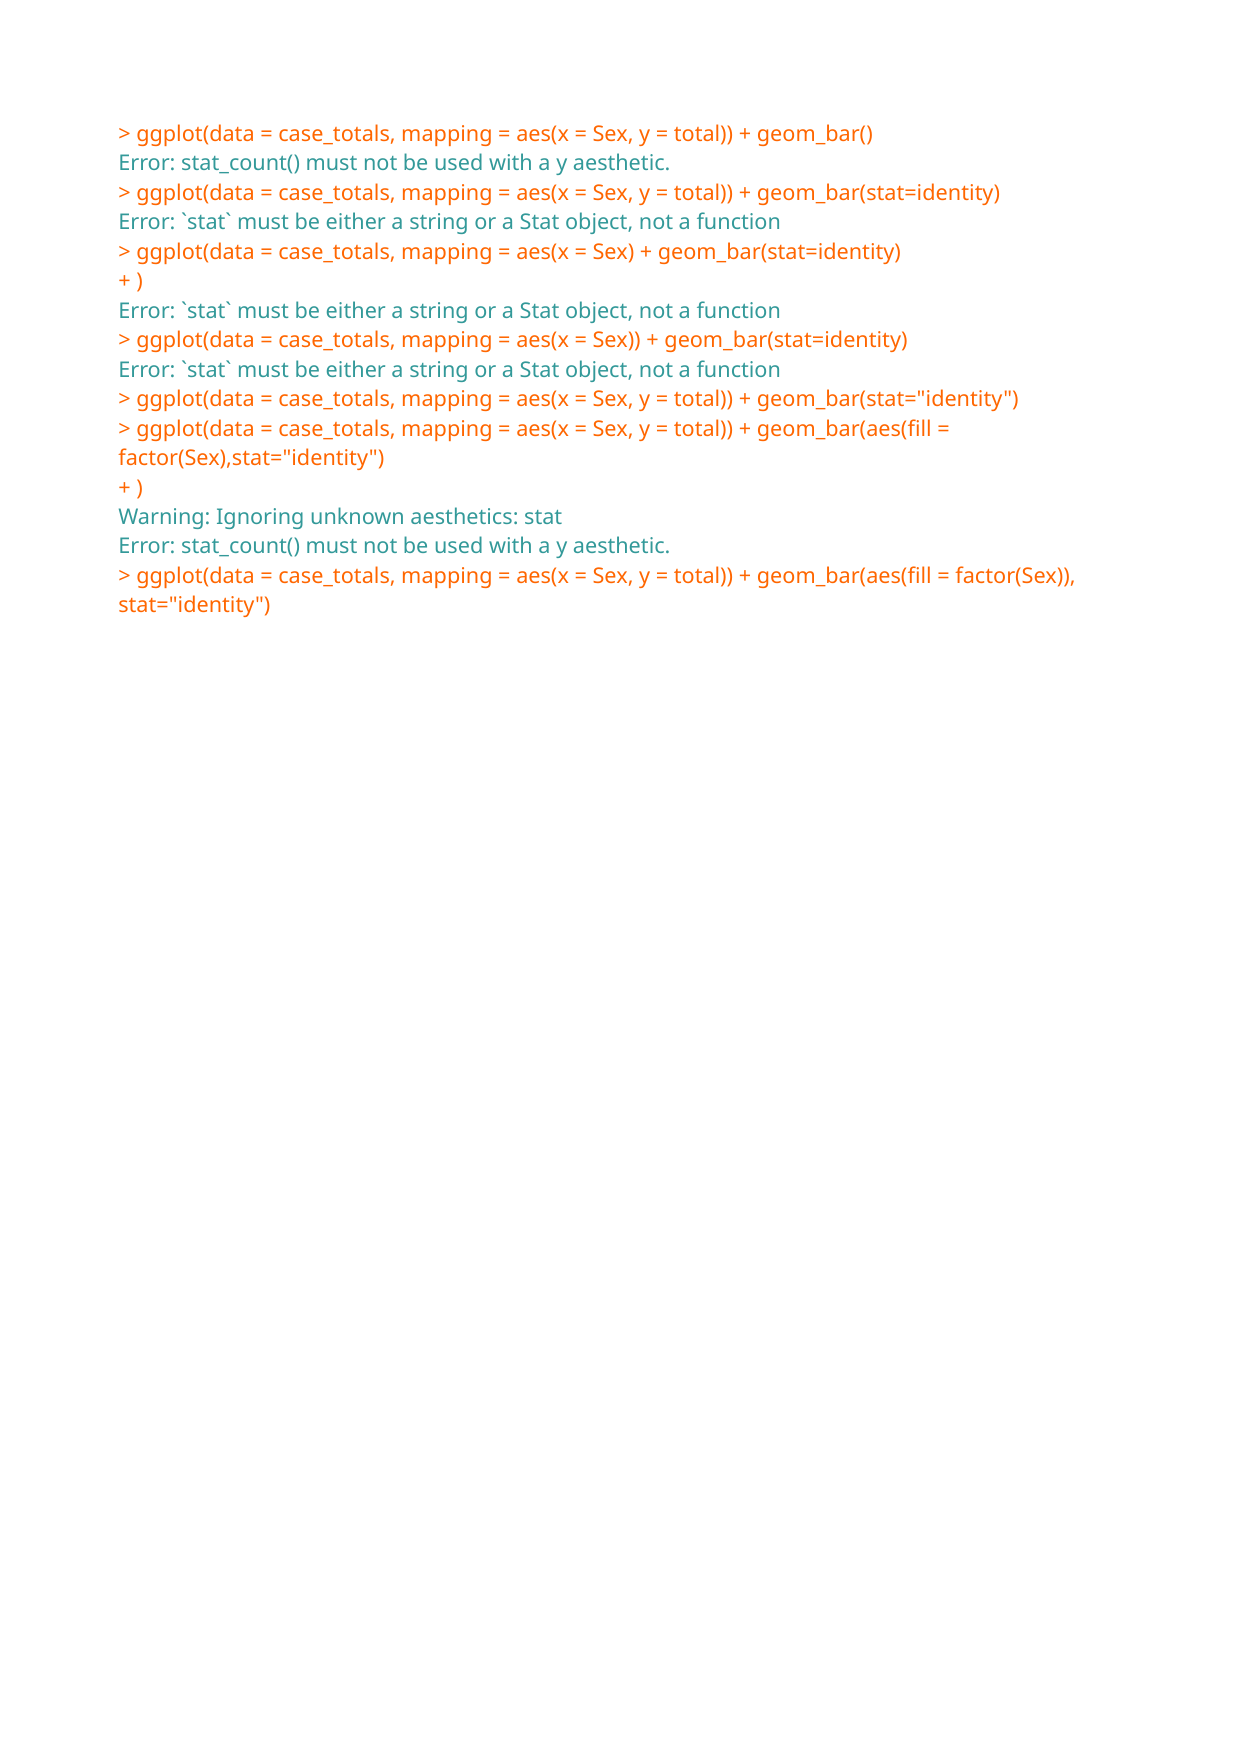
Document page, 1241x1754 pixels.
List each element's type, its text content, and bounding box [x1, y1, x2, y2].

text > ggplot(data = case_totals, mapping = aes(x = Sex)) + geom_bar(stat=identity) [118, 324, 1122, 354]
text Error: stat_count() must not be used with a y aesthetic. [118, 148, 1122, 177]
text Error: `stat` must be either a string or a Stat object, not a function [118, 207, 1122, 236]
text > ggplot(data = case_totals, mapping = aes(x = Sex) + geom_bar(stat=identity) [118, 236, 1122, 266]
text Error: stat_count() must not be used with a y aesthetic. [118, 531, 1122, 560]
text Error: `stat` must be either a string or a Stat object, not a function [118, 295, 1122, 324]
text > ggplot(data = case_totals, mapping = aes(x = Sex, y = total)) + geom_bar(stat=identity) [118, 177, 1122, 207]
text > ggplot(data = case_totals, mapping = aes(x = Sex, y = total)) + geom_bar() [118, 118, 1122, 148]
text + ) [118, 472, 1122, 501]
text + ) [118, 266, 1122, 295]
text > ggplot(data = case_totals, mapping = aes(x = Sex, y = total)) + geom_bar(stat="identity") [118, 383, 1122, 413]
text > ggplot(data = case_totals, mapping = aes(x = Sex, y = total)) + geom_bar(aes(fill = factor(Sex)), stat="identity") [118, 560, 1122, 619]
text Warning: Ignoring unknown aesthetics: stat [118, 501, 1122, 531]
text > ggplot(data = case_totals, mapping = aes(x = Sex, y = total)) + geom_bar(aes(fill = factor(Sex),stat="identity") [118, 413, 1122, 472]
text Error: `stat` must be either a string or a Stat object, not a function [118, 354, 1122, 383]
